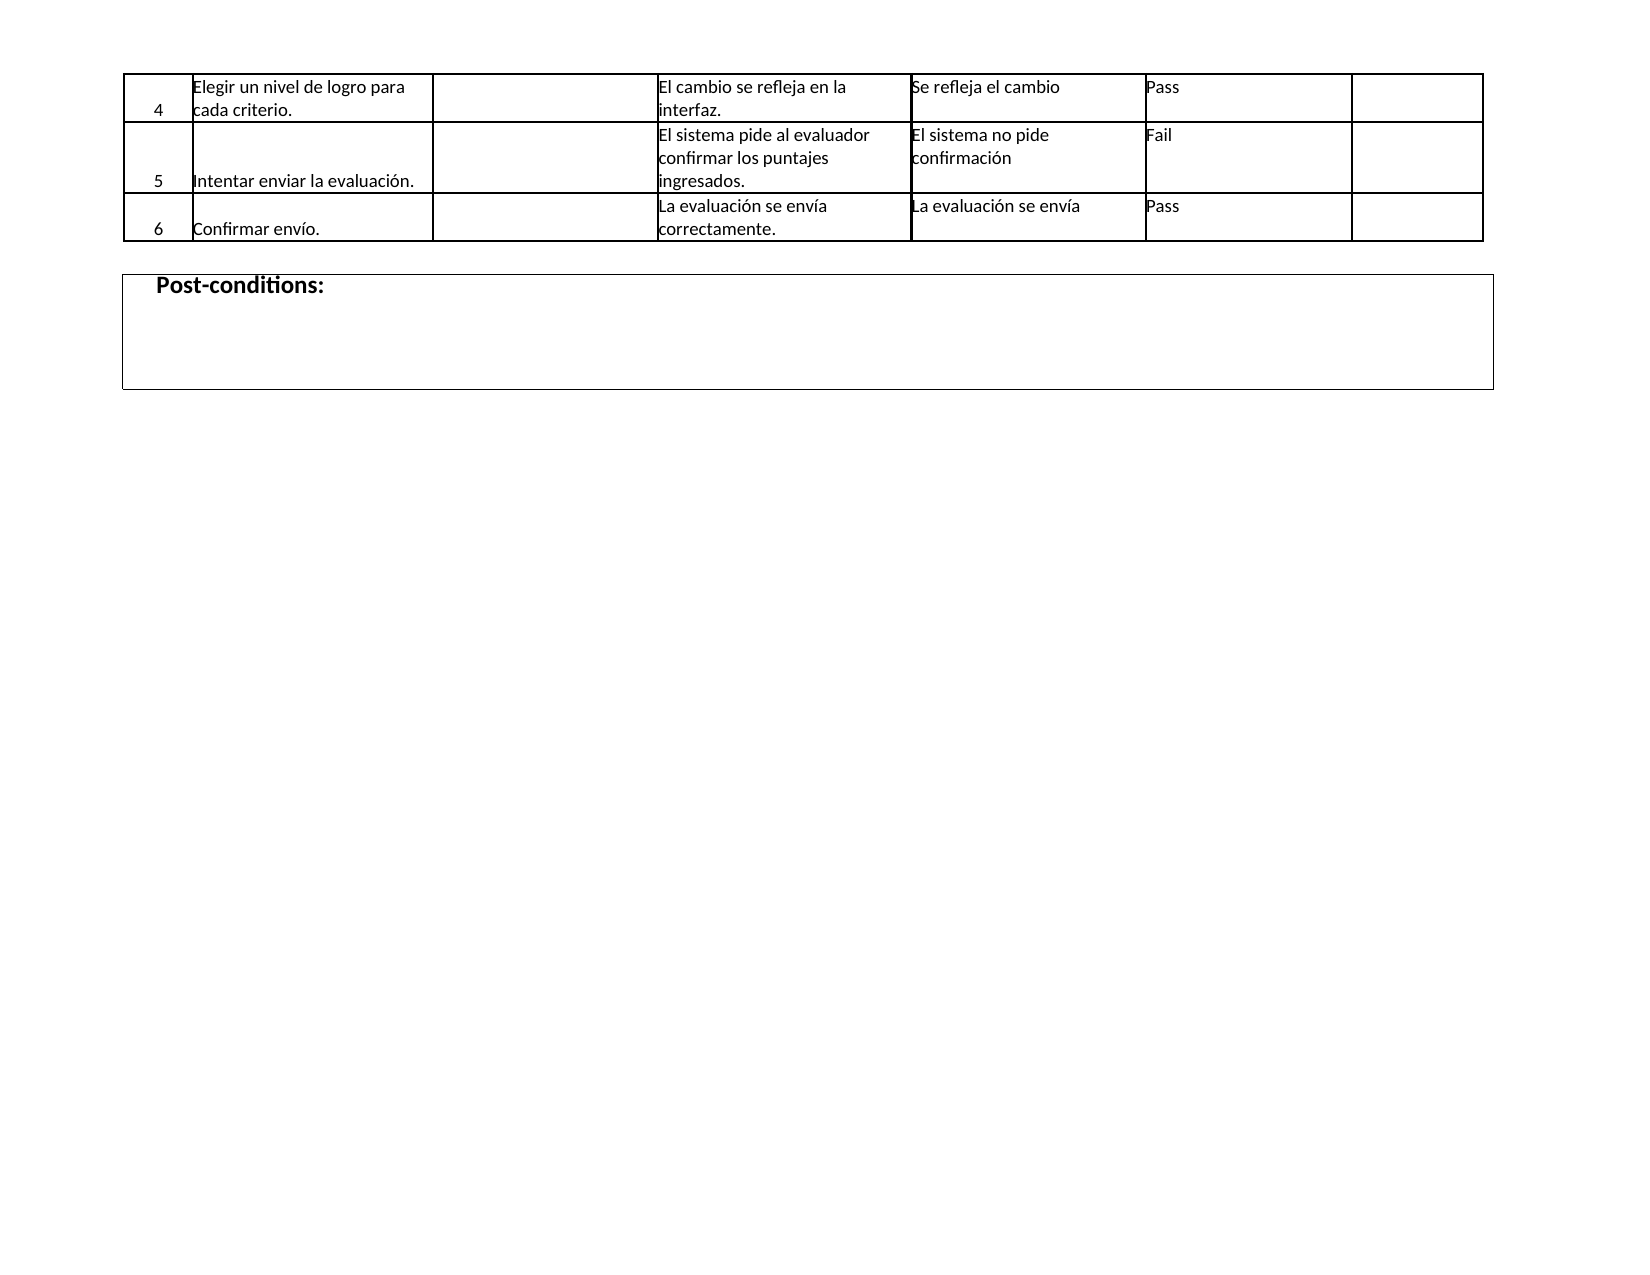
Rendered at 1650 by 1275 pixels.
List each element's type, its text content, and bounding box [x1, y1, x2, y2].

table_cell [1353, 194, 1482, 239]
table_cell Confirmar envío. [194, 194, 432, 239]
table_cell El sistema no pide confirmación [913, 123, 1145, 192]
text [156, 269, 1494, 274]
text Post-conditions: [156, 275, 1493, 300]
table_cell [1353, 75, 1482, 121]
table_cell [434, 123, 657, 192]
table_cell Pass [1147, 75, 1351, 121]
table_cell [434, 194, 657, 239]
table_cell El sistema pide al evaluador confirmar los puntajes ingresados. [659, 123, 910, 192]
table_cell Elegir un nivel de logro para cada criterio. [194, 75, 432, 121]
table_cell [434, 75, 657, 121]
table_cell Fail [1147, 123, 1351, 192]
table_cell 4 [125, 75, 192, 121]
table_cell [1353, 123, 1482, 192]
table_cell La evaluación se envía [913, 194, 1145, 239]
table_cell 5 [125, 123, 192, 192]
table_cell Se refleja el cambio [913, 75, 1145, 121]
table_cell La evaluación se envía correctamente. [659, 194, 910, 239]
table_cell Intentar enviar la evaluación. [194, 123, 432, 192]
table_cell El cambio se refleja en la interfaz. [659, 75, 910, 121]
table_cell Pass [1147, 194, 1351, 239]
table_cell 6 [125, 194, 192, 239]
